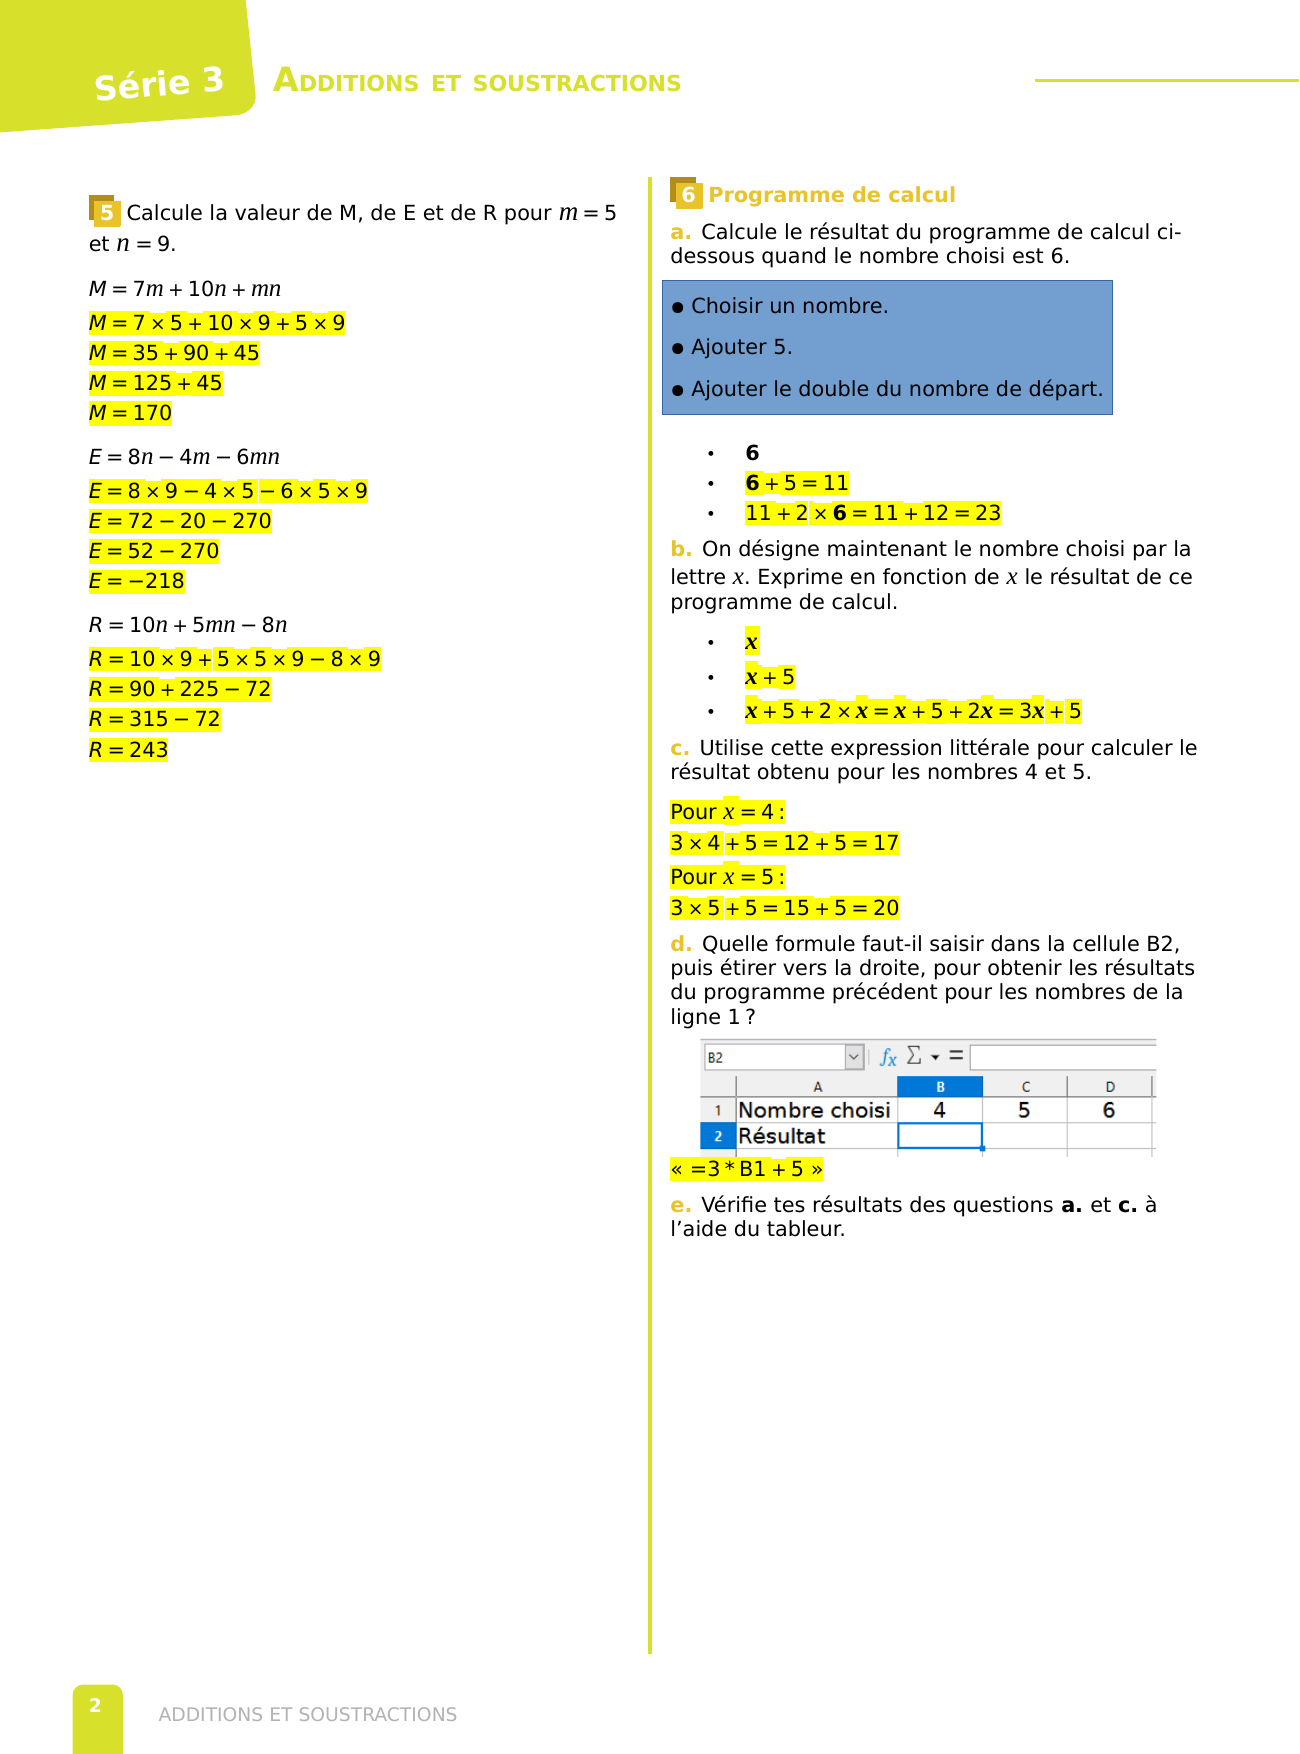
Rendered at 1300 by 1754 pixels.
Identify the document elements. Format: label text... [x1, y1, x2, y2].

subtitle Calcule la valeur de M, de E et de R pour m = 5 et n = 9. [88, 195, 629, 258]
text M = 7m + 10n + mn [88, 263, 629, 305]
list Choisir un nombre. [1113, 280, 1211, 322]
list Utilise cette expression littérale pour calculer le résultat obtenu pour les nombres 4 et 5. [670, 736, 1211, 784]
subtitle M = 170 [88, 401, 623, 426]
subtitle 3 × 4 + 5 = 12 + 5 = 17 [670, 831, 1205, 855]
list Quelle formule faut-il saisir dans la cellule B2, puis étirer vers la droite, pour obtenir les résultats du programme précédent pour les nombres de la ligne 1 ? [670, 932, 1211, 1029]
subtitle Pour x = 5 : [670, 861, 1205, 890]
subtitle 6 [708, 441, 1211, 465]
list Ajouter 5. [1113, 322, 1211, 363]
list Calcule le résultat du programme de calcul ci-dessous quand le nombre choisi est 6. [670, 220, 1211, 268]
subtitle E = 72 − 20 − 270 [88, 509, 623, 533]
subtitle x + 5 + 2 × x = x + 5 + 2x = 3x + 5 [708, 695, 1211, 724]
subtitle E = 8 × 9 − 4 × 5 − 6 × 5 × 9 [88, 479, 623, 503]
subtitle x [708, 626, 1211, 655]
subtitle x + 5 [708, 661, 1211, 689]
subtitle « =3 * B1 + 5 » [670, 1041, 1205, 1181]
subtitle Programme de calcul [696, 177, 1211, 208]
subtitle M = 7 × 5 + 10 × 9 + 5 × 9 [88, 311, 623, 335]
subtitle Pour x = 4 : [670, 796, 1205, 825]
subtitle 6 + 5 = 11 [708, 471, 1211, 495]
subtitle E = 52 − 270 [88, 539, 623, 564]
text R = 10n + 5mn − 8n [88, 600, 629, 641]
list Ajouter le double du nombre de départ. [1113, 363, 1211, 404]
subtitle R = 243 [88, 738, 623, 762]
subtitle R = 315 − 72 [88, 707, 623, 732]
subtitle R = 10 × 9 + 5 × 5 × 9 − 8 × 9 [88, 647, 623, 671]
list Vérifie tes résultats des questions a. et c. à l’aide du tableur. [670, 1193, 1211, 1241]
subtitle M = 35 + 90 + 45 [88, 341, 623, 365]
list On désigne maintenant le nombre choisi par la lettre x. Exprime en fonction de x le résultat de ce programme de calcul. [670, 537, 1211, 614]
subtitle 3 × 5 + 5 = 15 + 5 = 20 [670, 896, 1205, 920]
subtitle M = 125 + 45 [88, 371, 623, 396]
subtitle E = −218 [88, 569, 623, 594]
picture [700, 1038, 1157, 1157]
subtitle R = 90 + 225 − 72 [88, 677, 623, 702]
text E = 8n − 4m − 6mn [88, 432, 629, 473]
subtitle 11 + 2 × 6 = 11 + 12 = 23 [708, 501, 1211, 525]
